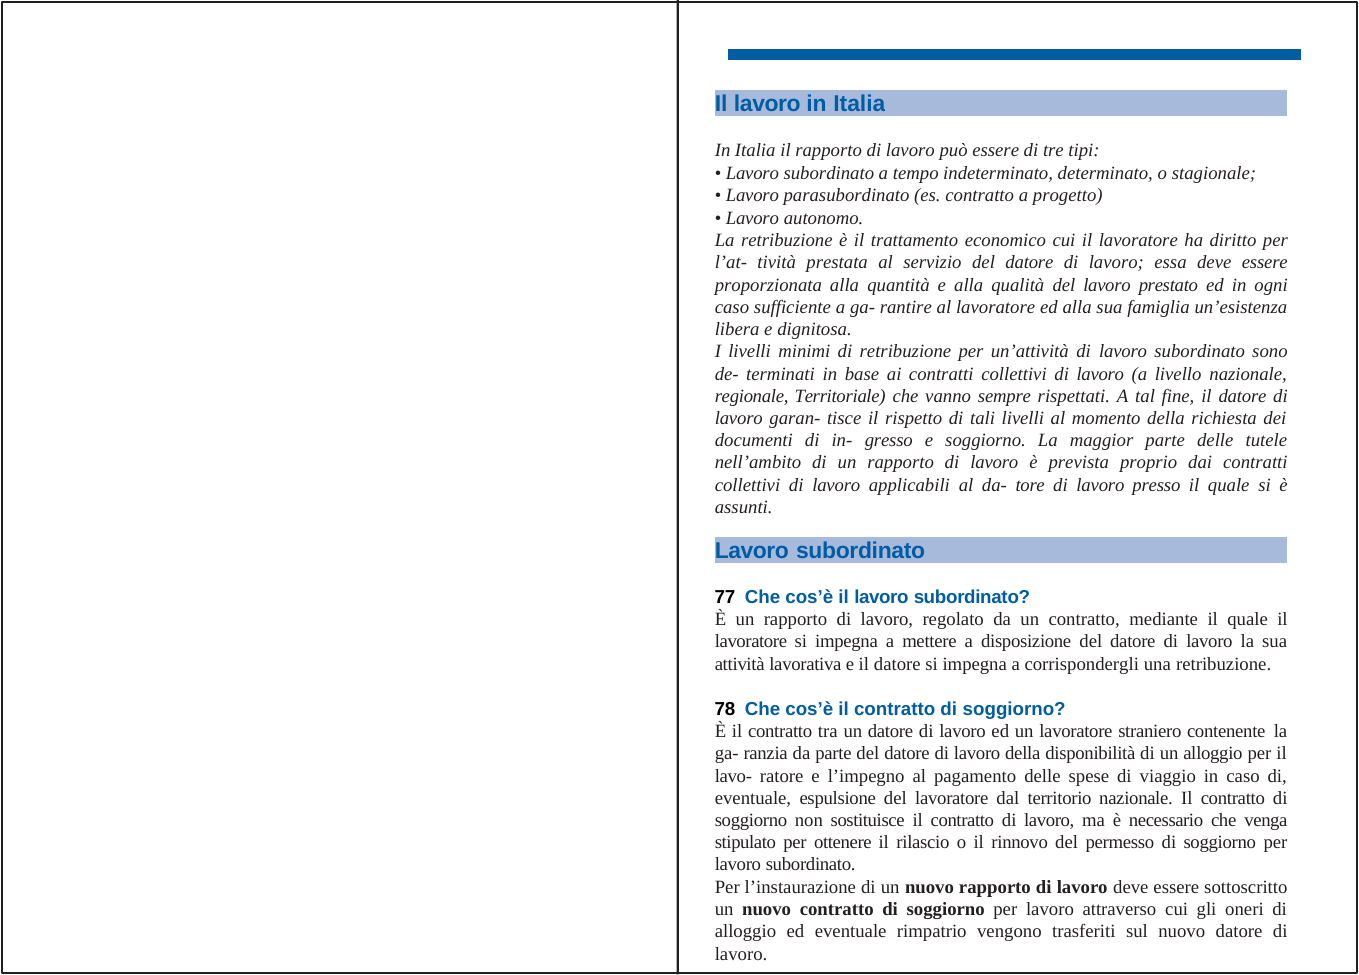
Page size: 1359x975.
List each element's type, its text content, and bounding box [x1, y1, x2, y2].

text I livelli minimi di retribuzione per un’attività di lavoro subordinato sono de- terminati in base ai contratti collettivi di lavoro (a livello nazionale, regionale, Territoriale) che vanno sempre rispettati. A tal fine, il datore di lavoro garan- tisce il rispetto di tali livelli al momento della richiesta dei documenti di in- gresso e soggiorno. La maggior parte delle tutele nell’ambito di un rapporto di lavoro è prevista proprio dai contratti collettivi di lavoro applicabili al da- tore di lavoro presso il quale si è assunti. [714, 340, 1288, 517]
subtitle Lavoro subordinato [714, 537, 1339, 563]
subtitle Che cos’è il contratto di soggiorno? [714, 697, 1339, 719]
text In Italia il rapporto di lavoro può essere di tre tipi: [714, 139, 1339, 161]
text La retribuzione è il trattamento economico cui il lavoratore ha diritto per l’at- tività prestata al servizio del datore di lavoro; essa deve essere proporzionata alla quantità e alla qualità del lavoro prestato ed in ogni caso sufficiente a ga- rantire al lavoratore ed alla sua famiglia un’esistenza libera e dignitosa. [714, 229, 1288, 339]
list Lavoro subordinato a tempo indeterminato, determinato, o stagionale; [714, 162, 1339, 183]
list Lavoro parasubordinato (es. contratto a progetto) [714, 184, 1339, 206]
subtitle Il lavoro in Italia [714, 90, 1339, 116]
text È un rapporto di lavoro, regolato da un contratto, mediante il quale il lavoratore si impegna a mettere a disposizione del datore di lavoro la sua attività lavorativa e il datore si impegna a corrispondergli una retribuzione. [714, 608, 1288, 674]
text È il contratto tra un datore di lavoro ed un lavoratore straniero contenente la ga- ranzia da parte del datore di lavoro della disponibilità di un alloggio per il lavo- ratore e l’impegno al pagamento delle spese di viaggio in caso di, eventuale, espulsione del lavoratore dal territorio nazionale. Il contratto di soggiorno non sostituisce il contratto di lavoro, ma è necessario che venga stipulato per ottenere il rilascio o il rinnovo del permesso di soggiorno per lavoro subordinato. [714, 720, 1288, 875]
subtitle Che cos’è il lavoro subordinato? [714, 586, 1339, 607]
list Lavoro autonomo. [714, 207, 1339, 228]
text Per l’instaurazione di un nuovo rapporto di lavoro deve essere sottoscritto un nuovo contratto di soggiorno per lavoro attraverso cui gli oneri di alloggio ed eventuale rimpatrio vengono trasferiti sul nuovo datore di lavoro. [714, 876, 1288, 964]
